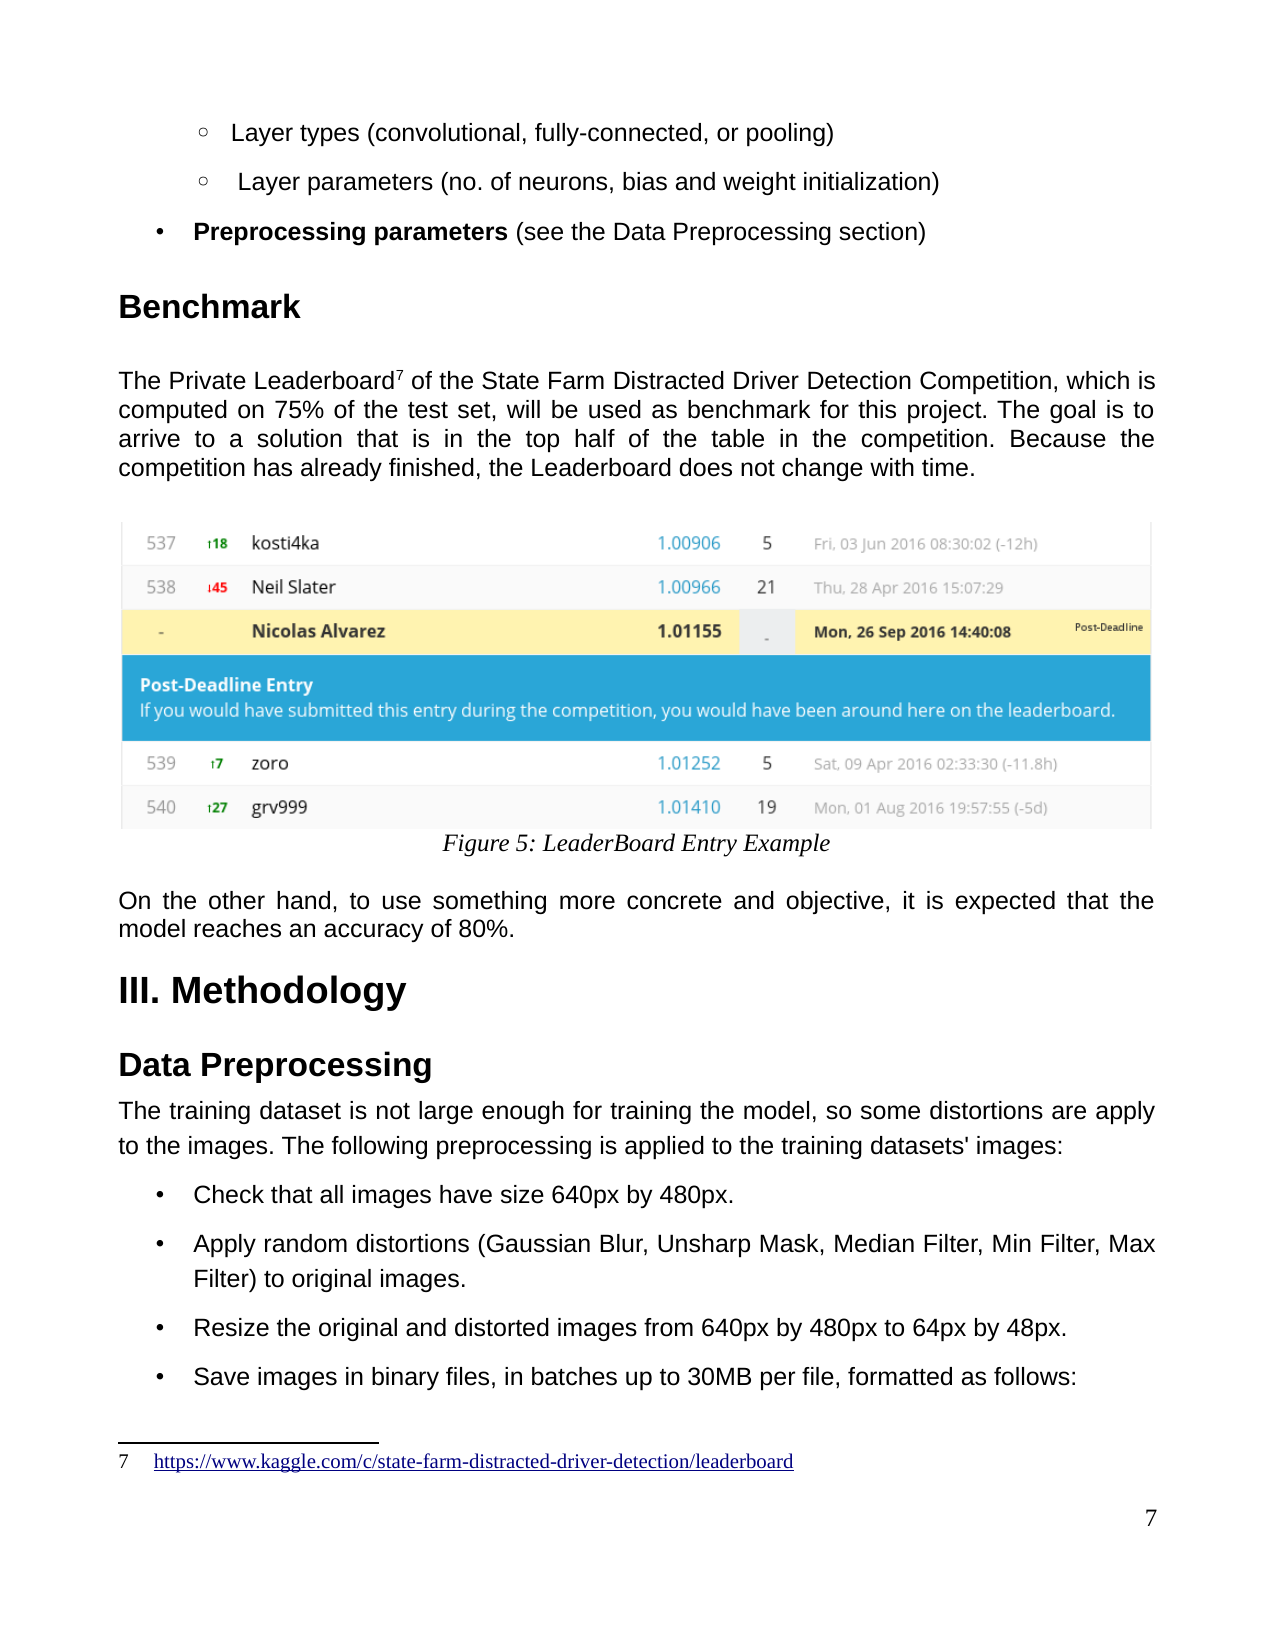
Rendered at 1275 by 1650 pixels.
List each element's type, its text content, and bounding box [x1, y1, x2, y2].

list Apply random distortions (Gaussian Blur, Unsharp Mask, Median Filter, Min Filter, Max Filter) to original images. [156, 1229, 1157, 1292]
list Check that all images have size 640px by 480px. [156, 1180, 1157, 1209]
text The Private Leaderboard of the State Farm Distracted Driver Detection Competition, which is computed on 75% of the test set, will be used as benchmark for this project. The goal is to arrive to a solution that is in the top half of the table in the competition. Because the competition has already finished, the Leaderboard does not change with time. [118, 366, 1157, 481]
subtitle Data Preprocessing [118, 1045, 1157, 1084]
text On the other hand, to use something more concrete and objective, it is expected that the model reaches an accuracy of 80%. [118, 886, 1157, 943]
list Resize the original and distorted images from 640px by 480px to 64px by 48px. [156, 1313, 1157, 1342]
picture [118, 522, 1157, 829]
text The training dataset is not large enough for training the model, so some distortions are apply to the images. The following preprocessing is applied to the training datasets' images: [118, 1096, 1157, 1159]
subtitle Benchmark [118, 286, 1157, 325]
list Layer types (convolutional, fully-connected, or pooling) [193, 118, 1157, 147]
text Figure 5: LeaderBoard Entry Example [118, 829, 1157, 857]
list Save images in binary files, in batches up to 30MB per file, formatted as follows: [156, 1362, 1157, 1391]
subtitle III. Methodology [118, 968, 1157, 1012]
list Preprocessing parameters (see the Data Preprocessing section) [156, 216, 1157, 245]
text https://www.kaggle.com/c/state-farm-distracted-driver-detection/leaderboard [118, 1449, 1157, 1473]
list Layer parameters (no. of neurons, bias and weight initialization) [193, 167, 1157, 196]
